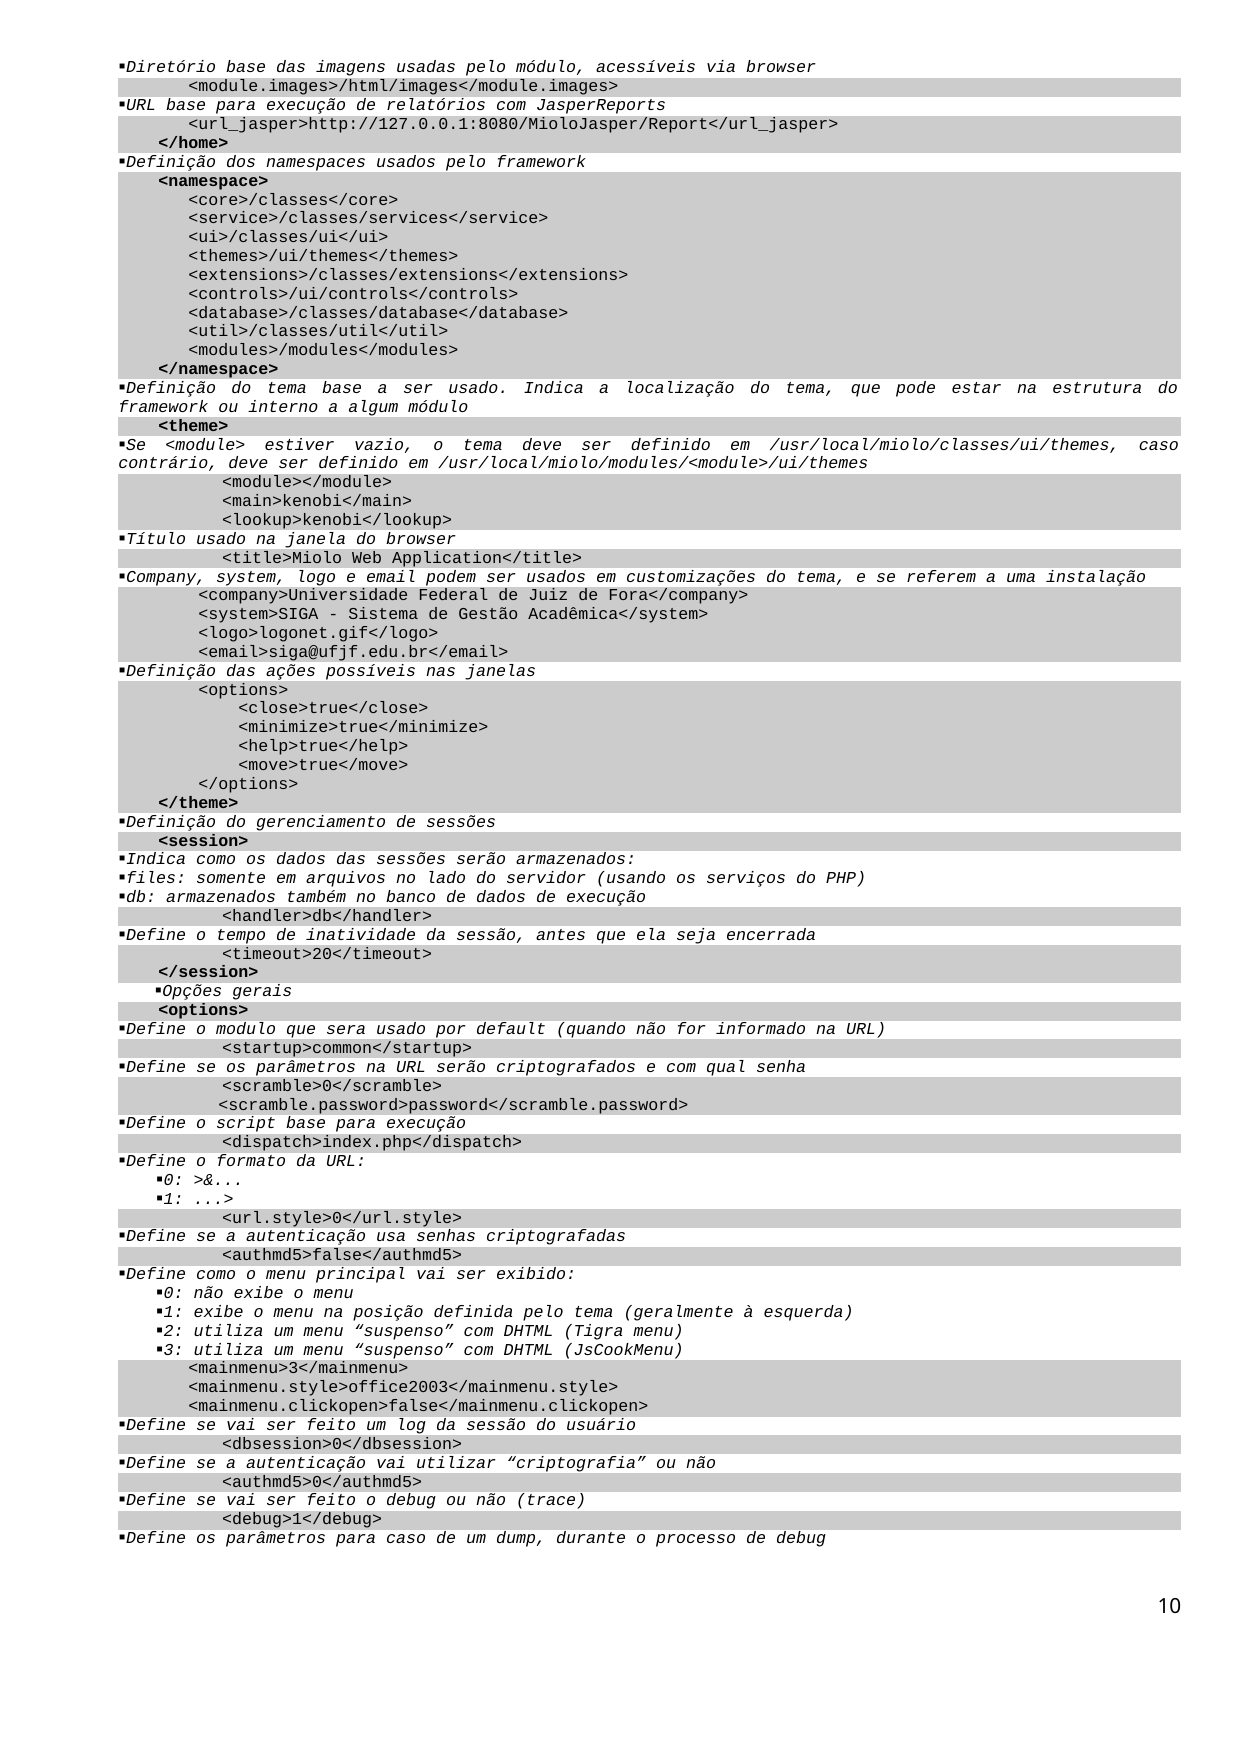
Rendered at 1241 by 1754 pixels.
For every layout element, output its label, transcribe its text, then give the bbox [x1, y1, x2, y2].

list 0: >&... [156, 1171, 1181, 1190]
text <system>SIGA - Sistema de Gestão Acadêmica</system> [118, 606, 1181, 625]
text <move>true</move> [118, 757, 1181, 776]
list Define o formato da URL: [118, 1153, 1181, 1171]
text <handler>db</handler> [118, 907, 1181, 926]
list Define se a autenticação usa senhas criptografadas [118, 1228, 1181, 1247]
list Define o modulo que sera usado por default (quando não for informado na URL) [118, 1021, 1181, 1039]
text <dbsession>0</dbsession> [118, 1435, 1181, 1454]
text <ui>/classes/ui</ui> [118, 229, 1181, 248]
list Define se a autenticação vai utilizar “criptografia” ou não [118, 1454, 1181, 1473]
text </namespace> [118, 361, 1181, 379]
text <title>Miolo Web Application</title> [118, 549, 1181, 568]
text <close>true</close> [118, 700, 1181, 719]
text <session> [118, 832, 1181, 851]
text <mainmenu.clickopen>false</mainmenu.clickopen> [118, 1398, 1181, 1417]
list Definição das ações possíveis nas janelas [118, 662, 1181, 681]
text <minimize>true</minimize> [118, 719, 1181, 738]
text <core>/classes</core> [118, 191, 1181, 210]
list Opções gerais [154, 983, 1181, 1002]
text <debug>1</debug> [118, 1511, 1181, 1530]
text <extensions>/classes/extensions</extensions> [118, 266, 1181, 285]
list Definição do gerenciamento de sessões [118, 813, 1181, 832]
text </options> [118, 776, 1181, 794]
list Título usado na janela do browser [118, 530, 1181, 549]
list Definição dos namespaces usados pelo framework [118, 153, 1181, 172]
text <controls>/ui/controls</controls> [118, 285, 1181, 304]
list Define o tempo de inatividade da sessão, antes que ela seja encerrada [118, 926, 1181, 945]
text <company>Universidade Federal de Juiz de Fora</company> [118, 587, 1181, 606]
text <url_jasper>http://127.0.0.1:8080/MioloJasper/Report</url_jasper> [118, 116, 1181, 134]
text </home> [118, 134, 1181, 153]
list files: somente em arquivos no lado do servidor (usando os serviços do PHP) [118, 870, 1181, 889]
text <main>kenobi</main> [118, 493, 1181, 512]
list Define se os parâmetros na URL serão criptografados e com qual senha [118, 1058, 1181, 1077]
text <options> [118, 1002, 1181, 1021]
list 0: não exibe o menu [156, 1284, 1181, 1303]
list 3: utiliza um menu “suspenso” com DHTML (JsCookMenu) [156, 1341, 1181, 1360]
text <options> [118, 681, 1181, 700]
text <logo>logonet.gif</logo> [118, 625, 1181, 643]
list Define se vai ser feito um log da sessão do usuário [118, 1417, 1181, 1435]
text <service>/classes/services</service> [118, 210, 1181, 229]
text <scramble>0</scramble> [118, 1077, 1181, 1096]
list Se <module> estiver vazio, o tema deve ser definido em /usr/local/miolo/classes/ui/themes, caso contrário, deve ser definido em /usr/local/miolo/modules/<module>/ui/themes [118, 436, 1181, 474]
text <email>siga@ufjf.edu.br</email> [118, 643, 1181, 662]
list db: armazenados também no banco de dados de execução [118, 889, 1181, 907]
text <help>true</help> [118, 738, 1181, 757]
text <util>/classes/util</util> [118, 323, 1181, 342]
list 1: ...> [156, 1190, 1181, 1209]
list Definição do tema base a ser usado. Indica a localização do tema, que pode estar na estrutura do framework ou interno a algum módulo [118, 379, 1181, 417]
list 2: utiliza um menu “suspenso” com DHTML (Tigra menu) [156, 1322, 1181, 1341]
text <authmd5>false</authmd5> [118, 1247, 1181, 1266]
list Define como o menu principal vai ser exibido: [118, 1266, 1181, 1284]
text <lookup>kenobi</lookup> [118, 512, 1181, 530]
text </session> [118, 964, 1181, 983]
text <mainmenu>3</mainmenu> [118, 1360, 1181, 1379]
list Define os parâmetros para caso de um dump, durante o processo de debug [118, 1530, 1181, 1548]
text </theme> [118, 794, 1181, 813]
text <dispatch>index.php</dispatch> [118, 1134, 1181, 1153]
list Company, system, logo e email podem ser usados em customizações do tema, e se referem a uma instalação [118, 568, 1181, 587]
list 1: exibe o menu na posição definida pelo tema (geralmente à esquerda) [156, 1303, 1181, 1322]
text <database>/classes/database</database> [118, 304, 1181, 323]
text <modules>/modules</modules> [118, 342, 1181, 361]
text <scramble.password>password</scramble.password> [118, 1096, 1181, 1115]
text <namespace> [118, 172, 1181, 191]
list Indica como os dados das sessões serão armazenados: [118, 851, 1181, 870]
text <module></module> [118, 474, 1181, 493]
text <timeout>20</timeout> [118, 945, 1181, 964]
list Define o script base para execução [118, 1115, 1181, 1134]
list Diretório base das imagens usadas pelo módulo, acessíveis via browser [118, 59, 1181, 78]
list Define se vai ser feito o debug ou não (trace) [118, 1492, 1181, 1511]
text <mainmenu.style>office2003</mainmenu.style> [118, 1379, 1181, 1398]
text <startup>common</startup> [118, 1039, 1181, 1058]
text <module.images>/html/images</module.images> [118, 78, 1181, 97]
text <themes>/ui/themes</themes> [118, 248, 1181, 266]
list URL base para execução de relatórios com JasperReports [118, 97, 1181, 116]
text <url.style>0</url.style> [118, 1209, 1181, 1228]
text <authmd5>0</authmd5> [118, 1473, 1181, 1492]
text <theme> [118, 417, 1181, 436]
